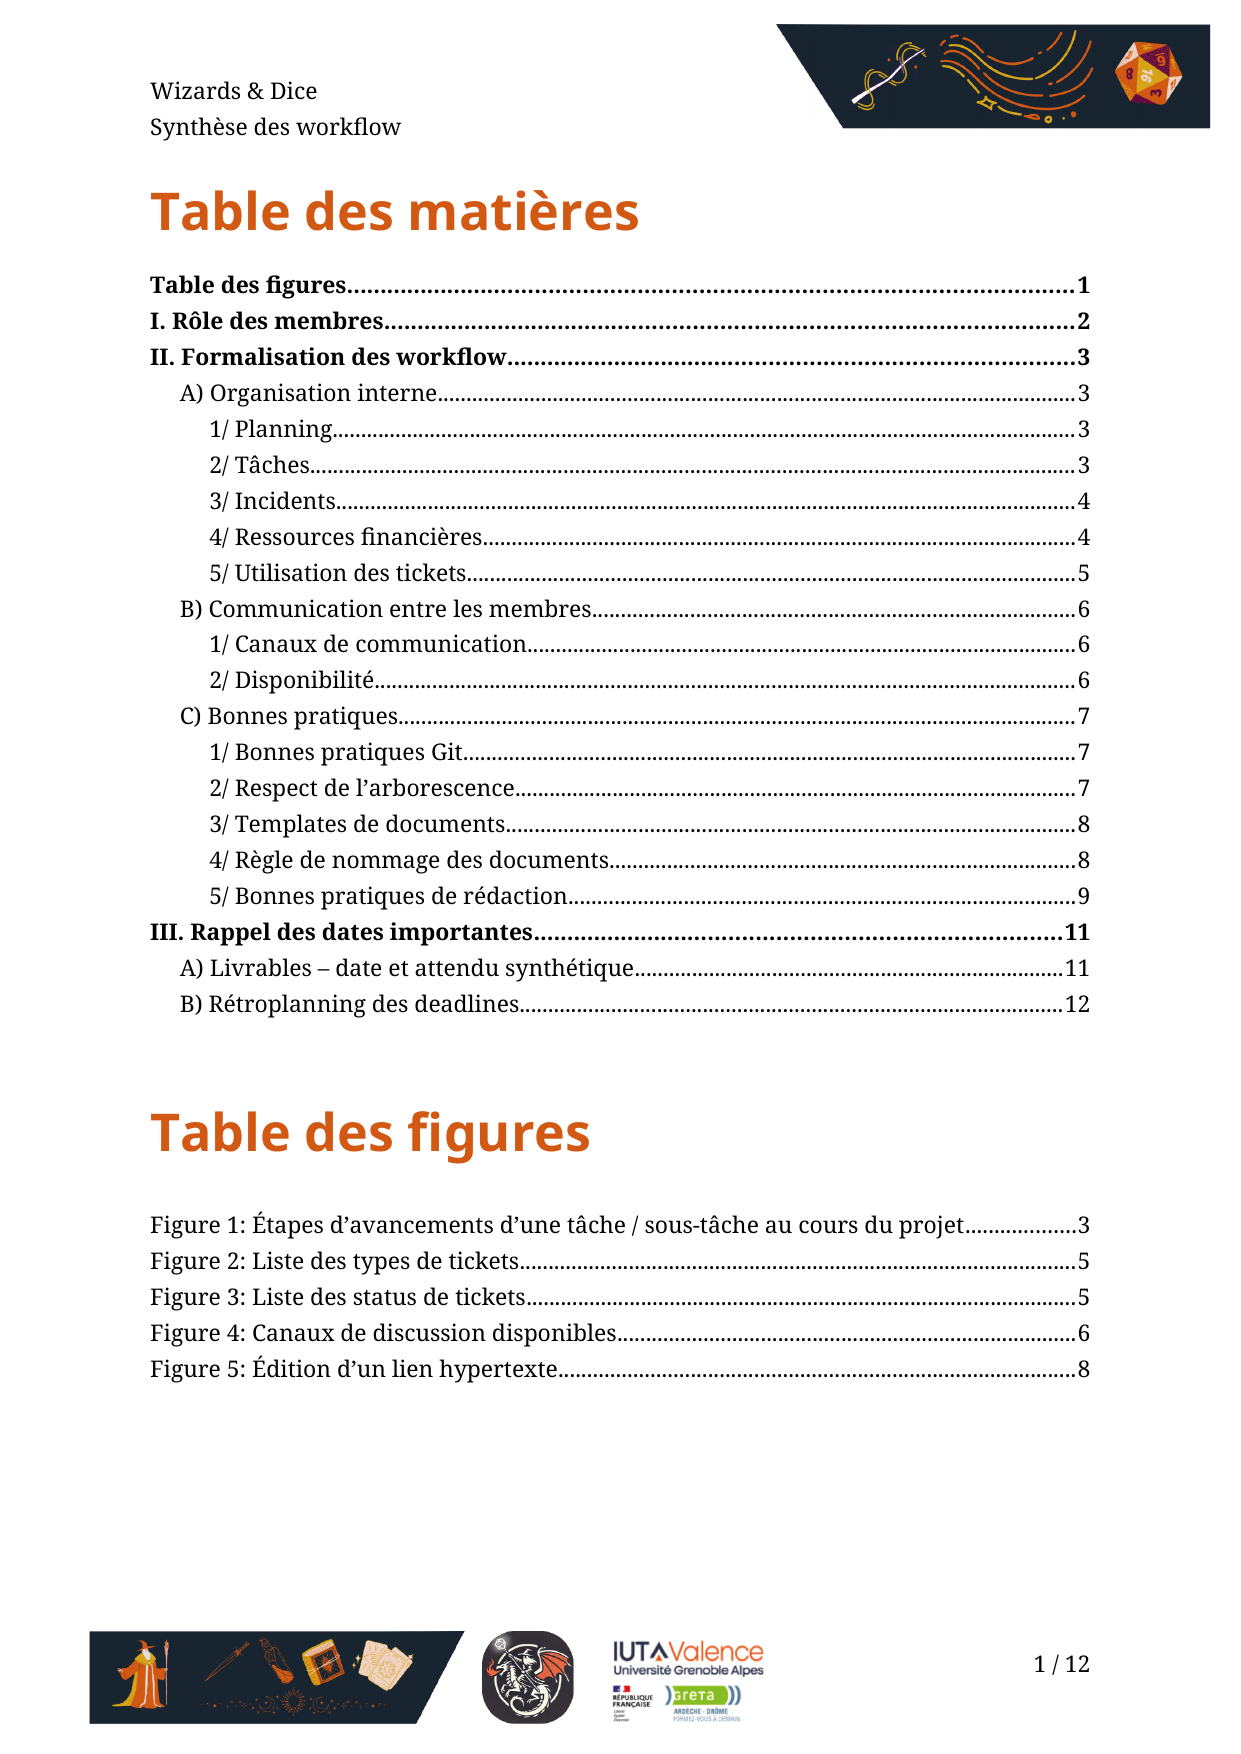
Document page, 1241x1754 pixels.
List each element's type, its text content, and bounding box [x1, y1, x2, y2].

text Figure 5: Édition d’un lien hypertexte 8 [150, 1352, 1090, 1384]
text 5/ Bonnes pratiques de rédaction 9 [209, 880, 1090, 911]
text I. Rôle des membres 2 [150, 305, 1090, 336]
text 4/ Ressources financières 4 [209, 521, 1090, 552]
text 5/ Utilisation des tickets 5 [209, 557, 1090, 588]
text 2/ Respect de l’arborescence 7 [209, 772, 1090, 803]
text II. Formalisation des workflow 3 [150, 341, 1090, 372]
picture [771, 21, 1218, 131]
text Figure 4: Canaux de discussion disponibles 6 [150, 1317, 1090, 1348]
text 1/ Planning 3 [209, 413, 1090, 444]
text A) Livrables – date et attendu synthétique 11 [179, 952, 1090, 983]
text Figure 3: Liste des status de tickets 5 [150, 1281, 1090, 1312]
text 2/ Tâches 3 [209, 449, 1090, 480]
text Table des figures 1 [150, 269, 1090, 300]
text 2/ Disponibilité 6 [209, 664, 1090, 696]
text 1/ Canaux de communication 6 [209, 628, 1090, 660]
text A) Organisation interne 3 [179, 377, 1090, 408]
text B) Rétroplanning des deadlines 12 [179, 988, 1090, 1019]
subtitle Table des matières [150, 175, 1090, 246]
text III. Rappel des dates importantes 11 [150, 916, 1090, 947]
picture [81, 1620, 788, 1733]
text Figure 1: Étapes d’avancements d’une tâche / sous-tâche au cours du projet 3 [150, 1209, 1090, 1240]
text 3/ Templates de documents 8 [209, 808, 1090, 839]
text 3/ Incidents 4 [209, 485, 1090, 516]
text Figure 2: Liste des types de tickets 5 [150, 1245, 1090, 1276]
subtitle Table des figures [150, 1096, 1090, 1167]
text 1/ Bonnes pratiques Git 7 [209, 736, 1090, 767]
text 4/ Règle de nommage des documents 8 [209, 844, 1090, 875]
text C) Bonnes pratiques 7 [179, 700, 1090, 732]
text B) Communication entre les membres 6 [179, 592, 1090, 624]
